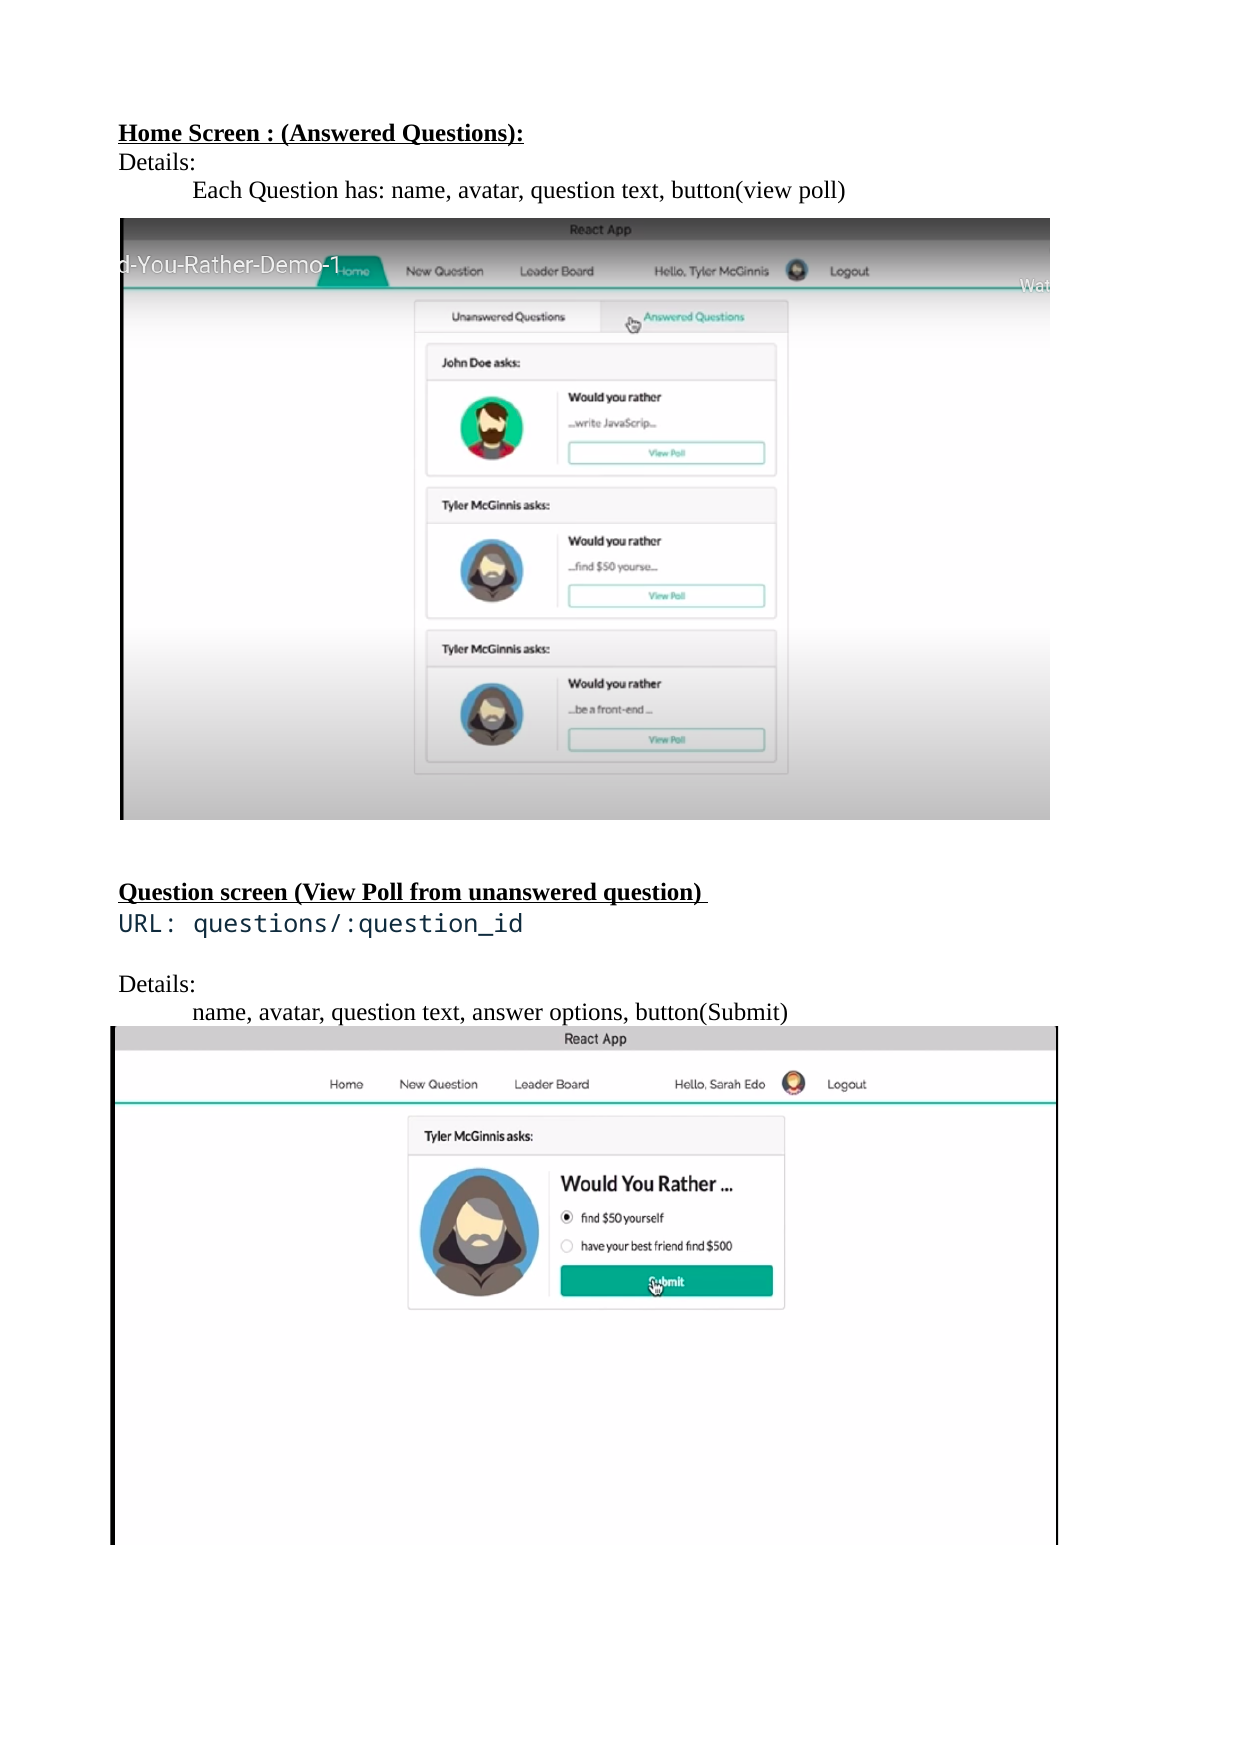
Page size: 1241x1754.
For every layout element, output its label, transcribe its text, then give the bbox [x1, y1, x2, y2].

text Details: [118, 969, 1122, 997]
text name, avatar, question text, answer options, button(Submit) [118, 997, 1122, 1026]
picture [110, 1026, 1059, 1545]
picture [120, 218, 1050, 820]
text Each Question has: name, avatar, question text, button(view poll) [118, 176, 1122, 204]
text Details: [118, 147, 1122, 176]
text URL: questions/:question_id [118, 906, 1122, 940]
text Home Screen : (Answered Questions): [118, 118, 1122, 147]
text Question screen (View Poll from unanswered question) [118, 877, 1122, 906]
